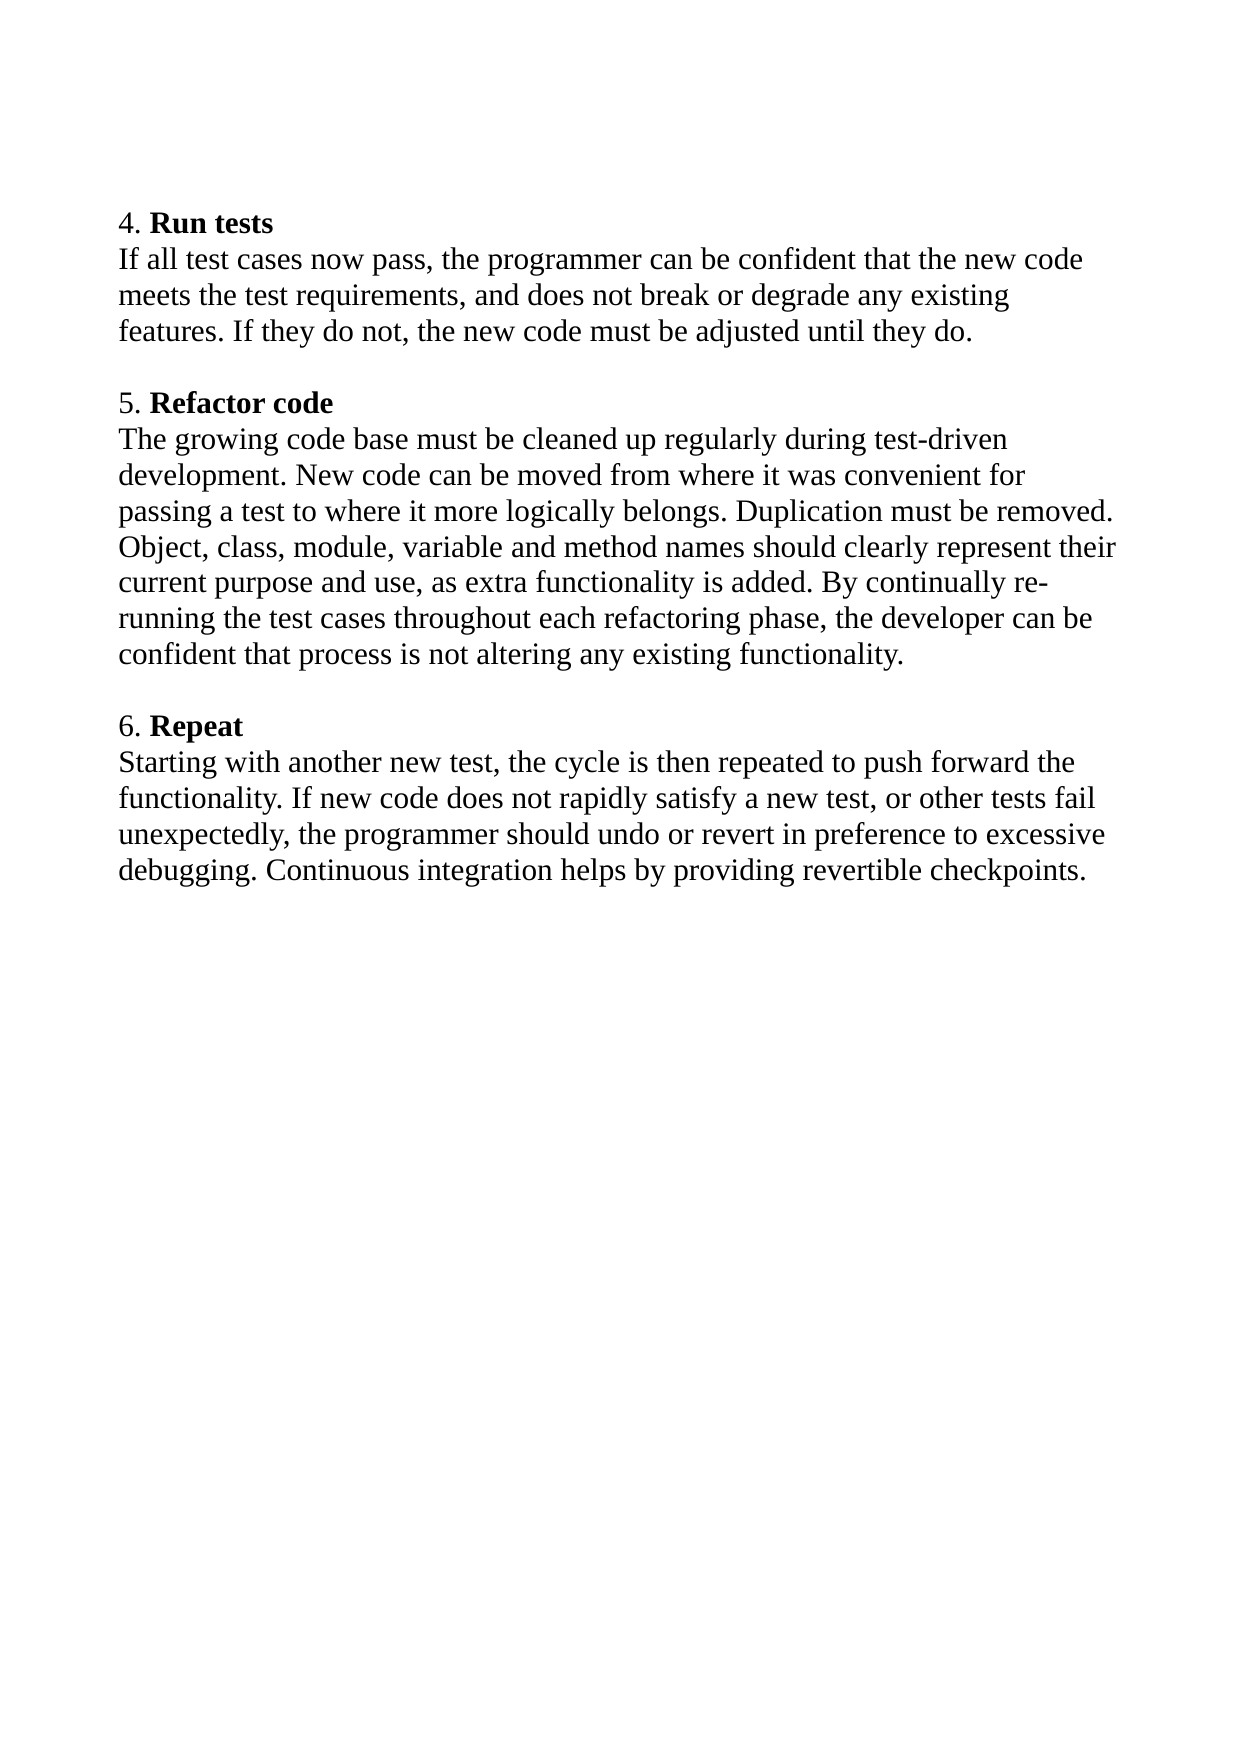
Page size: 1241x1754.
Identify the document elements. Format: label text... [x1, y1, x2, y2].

text 4. Run tests If all test cases now pass, the programmer can be confident that the new code meets the test requirements, and does not break or degrade any existing features. If they do not, the new code must be adjusted until they do. 5. Refactor code The growing code base must be cleaned up regularly during test-driven development. New code can be moved from where it was convenient for passing a test to where it more logically belongs. Duplication must be removed. Object, class, module, variable and method names should clearly represent their current purpose and use, as extra functionality is added. By continually re-running the test cases throughout each refactoring phase, the developer can be confident that process is not altering any existing functionality. 6. Repeat Starting with another new test, the cycle is then repeated to push forward the functionality. If new code does not rapidly satisfy a new test, or other tests fail unexpectedly, the programmer should undo or revert in preference to excessive debugging. Continuous integration helps by providing revertible checkpoints. [118, 204, 1122, 887]
